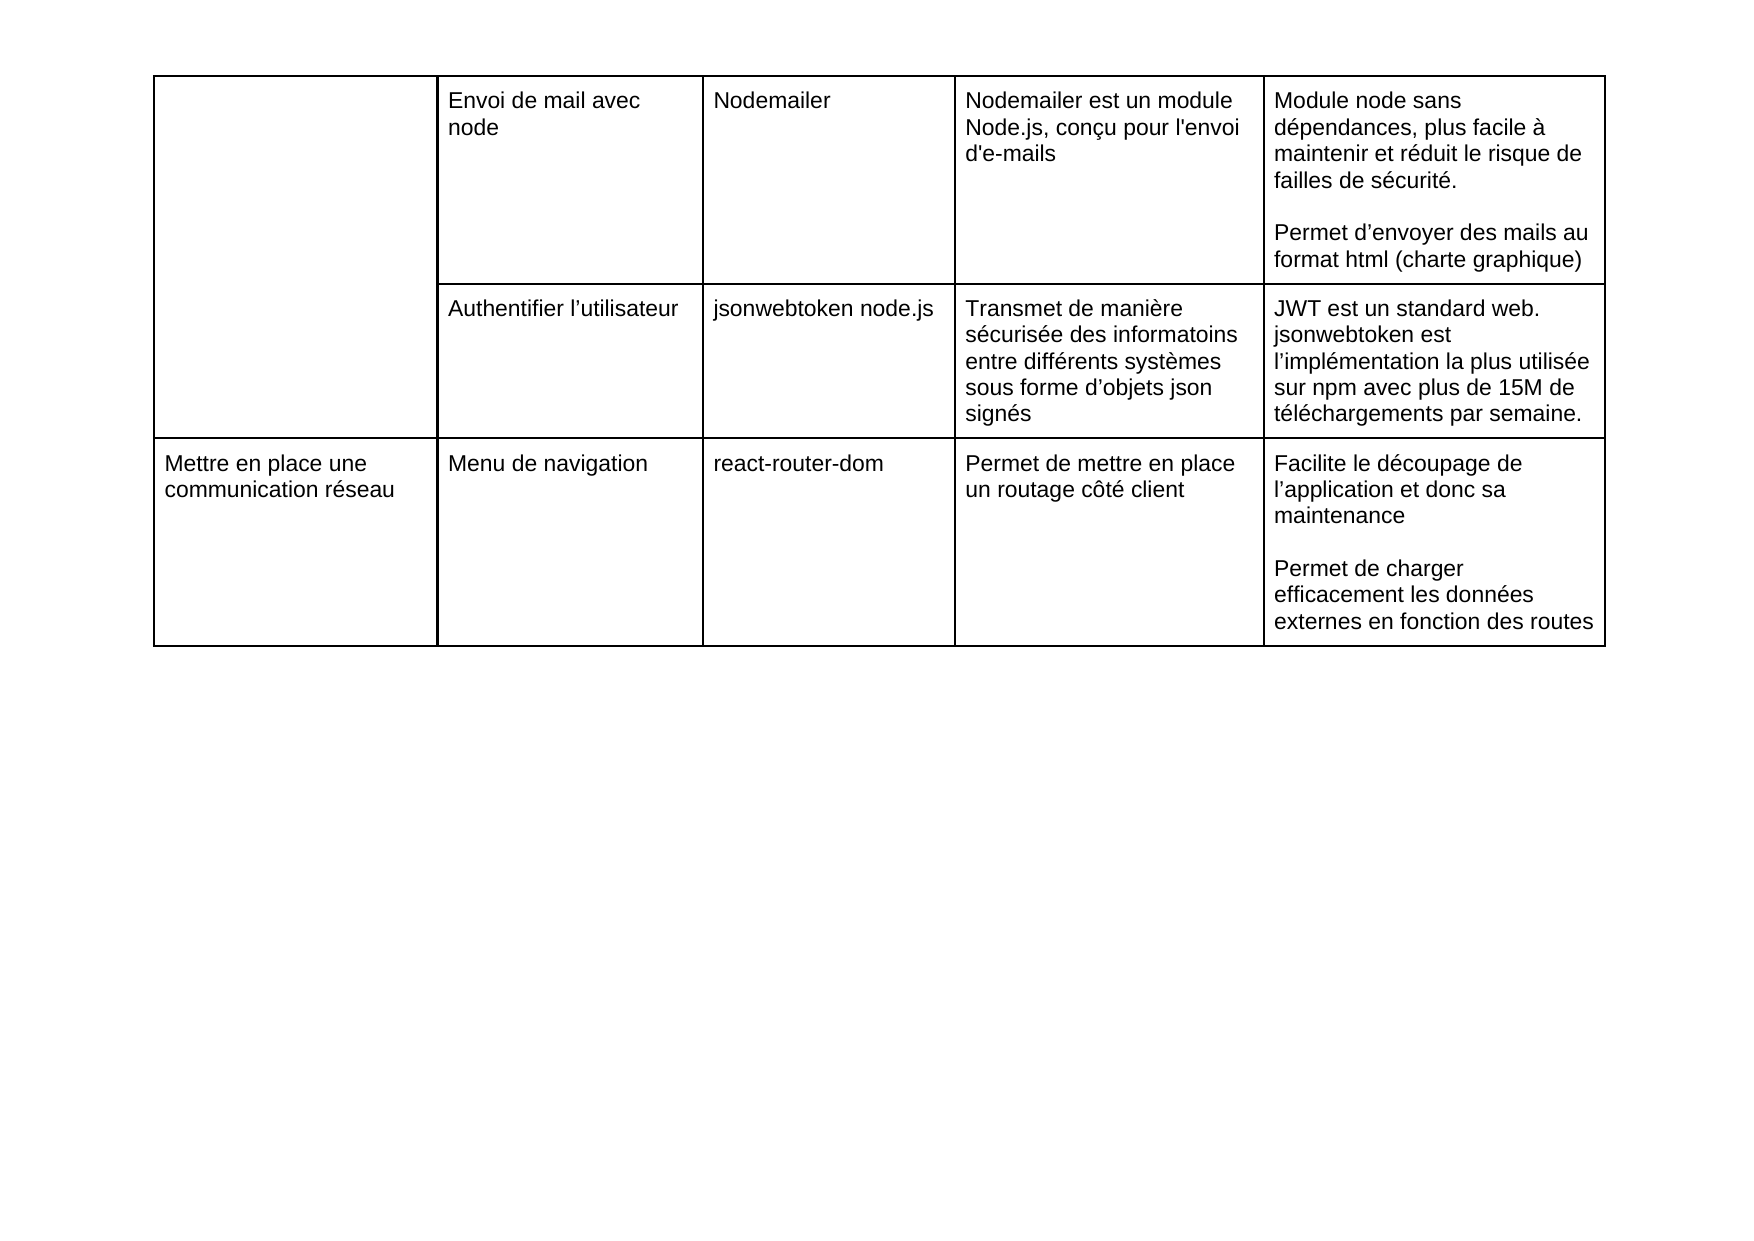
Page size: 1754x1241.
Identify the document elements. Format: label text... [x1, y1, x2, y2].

table_cell Menu de navigation [439, 439, 702, 644]
table_cell Transmet de manière sécurisée des informatoins entre différents systèmes sous forme d’objets json signés [956, 285, 1263, 437]
table_cell react-router-dom [704, 439, 954, 644]
table_cell Envoi de mail avec node [439, 77, 702, 282]
table_cell jsonwebtoken node.js [704, 285, 954, 437]
table_cell Nodemailer [704, 77, 954, 282]
table_cell Mettre en place une communication réseau [155, 439, 436, 644]
table_cell Nodemailer est un module Node.js, conçu pour l'envoi d'e-mails [956, 77, 1263, 282]
table_cell Permet de mettre en place un routage côté client [956, 439, 1263, 644]
table_cell JWT est un standard web. jsonwebtoken est l’implémentation la plus utilisée sur npm avec plus de 15M de téléchargements par semaine. [1265, 285, 1604, 437]
table_cell Authentifier l’utilisateur [439, 285, 702, 437]
table_cell Module node sans dépendances, plus facile à maintenir et réduit le risque de failles de sécurité. Permet d’envoyer des mails au format html (charte graphique) [1265, 77, 1604, 282]
table_cell Facilite le découpage de l’application et donc sa maintenance Permet de charger efficacement les données externes en fonction des routes [1265, 439, 1604, 644]
